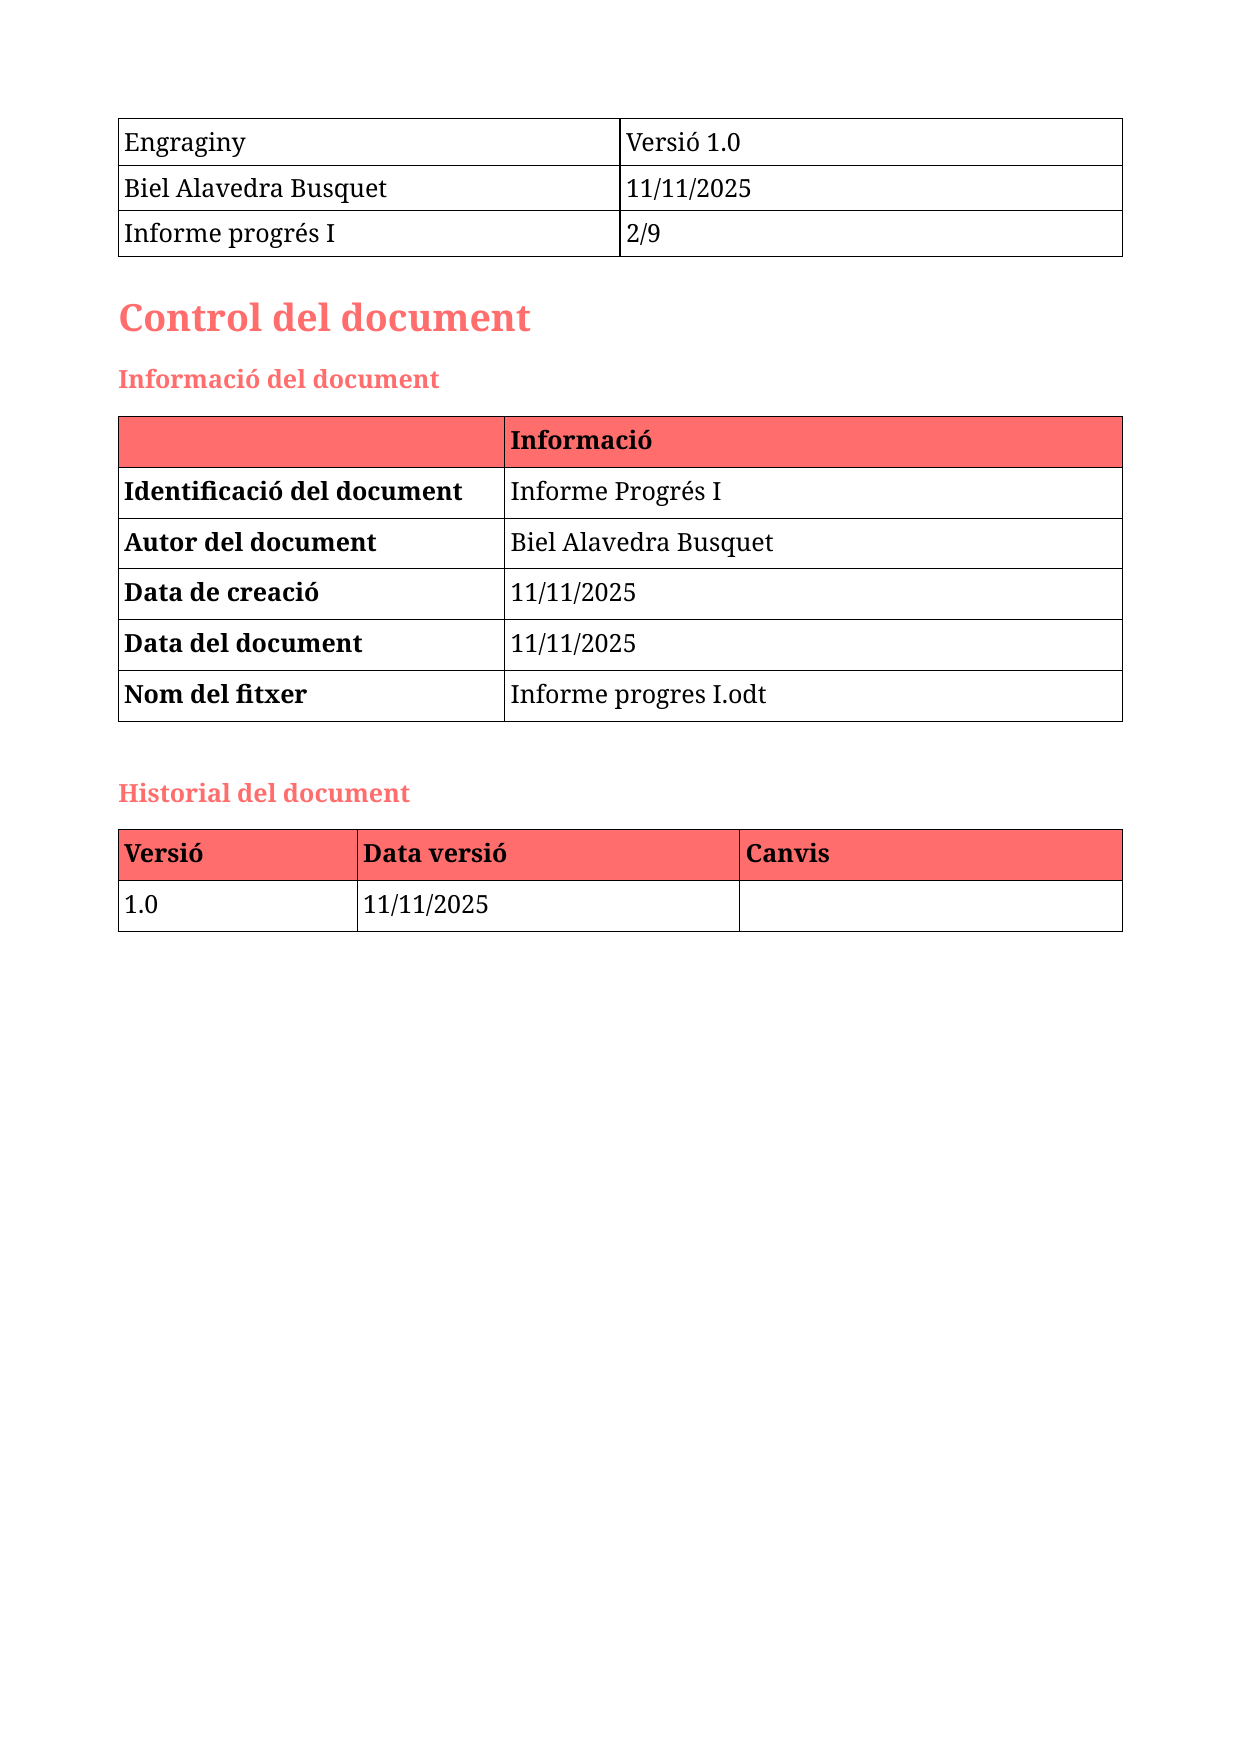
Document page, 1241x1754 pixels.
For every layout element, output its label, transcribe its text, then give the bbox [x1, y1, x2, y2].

table_header Canvis [740, 830, 1122, 880]
table_header Versió [119, 830, 357, 880]
table_header [119, 417, 504, 467]
text Informació del document [118, 362, 1122, 396]
table_header Informació [505, 417, 1122, 467]
table_cell 11/11/2025 [505, 569, 1122, 619]
table_cell 11/11/2025 [505, 620, 1122, 670]
table_cell [740, 881, 1122, 931]
table_header Data versió [358, 830, 739, 880]
subtitle Control del document [118, 291, 1122, 342]
table_cell Data de creació [119, 569, 504, 619]
table_cell Informe progres I.odt [505, 671, 1122, 721]
table_cell 1.0 [119, 881, 357, 931]
table_cell Autor del document [119, 519, 504, 568]
table_cell 11/11/2025 [358, 881, 739, 931]
table_cell Data del document [119, 620, 504, 670]
table_cell Nom del fitxer [119, 671, 504, 721]
text Historial del document [118, 776, 1122, 809]
table_cell Biel Alavedra Busquet [505, 519, 1122, 568]
table_cell Identificació del document [119, 468, 504, 517]
table_cell Informe Progrés I [505, 468, 1122, 517]
